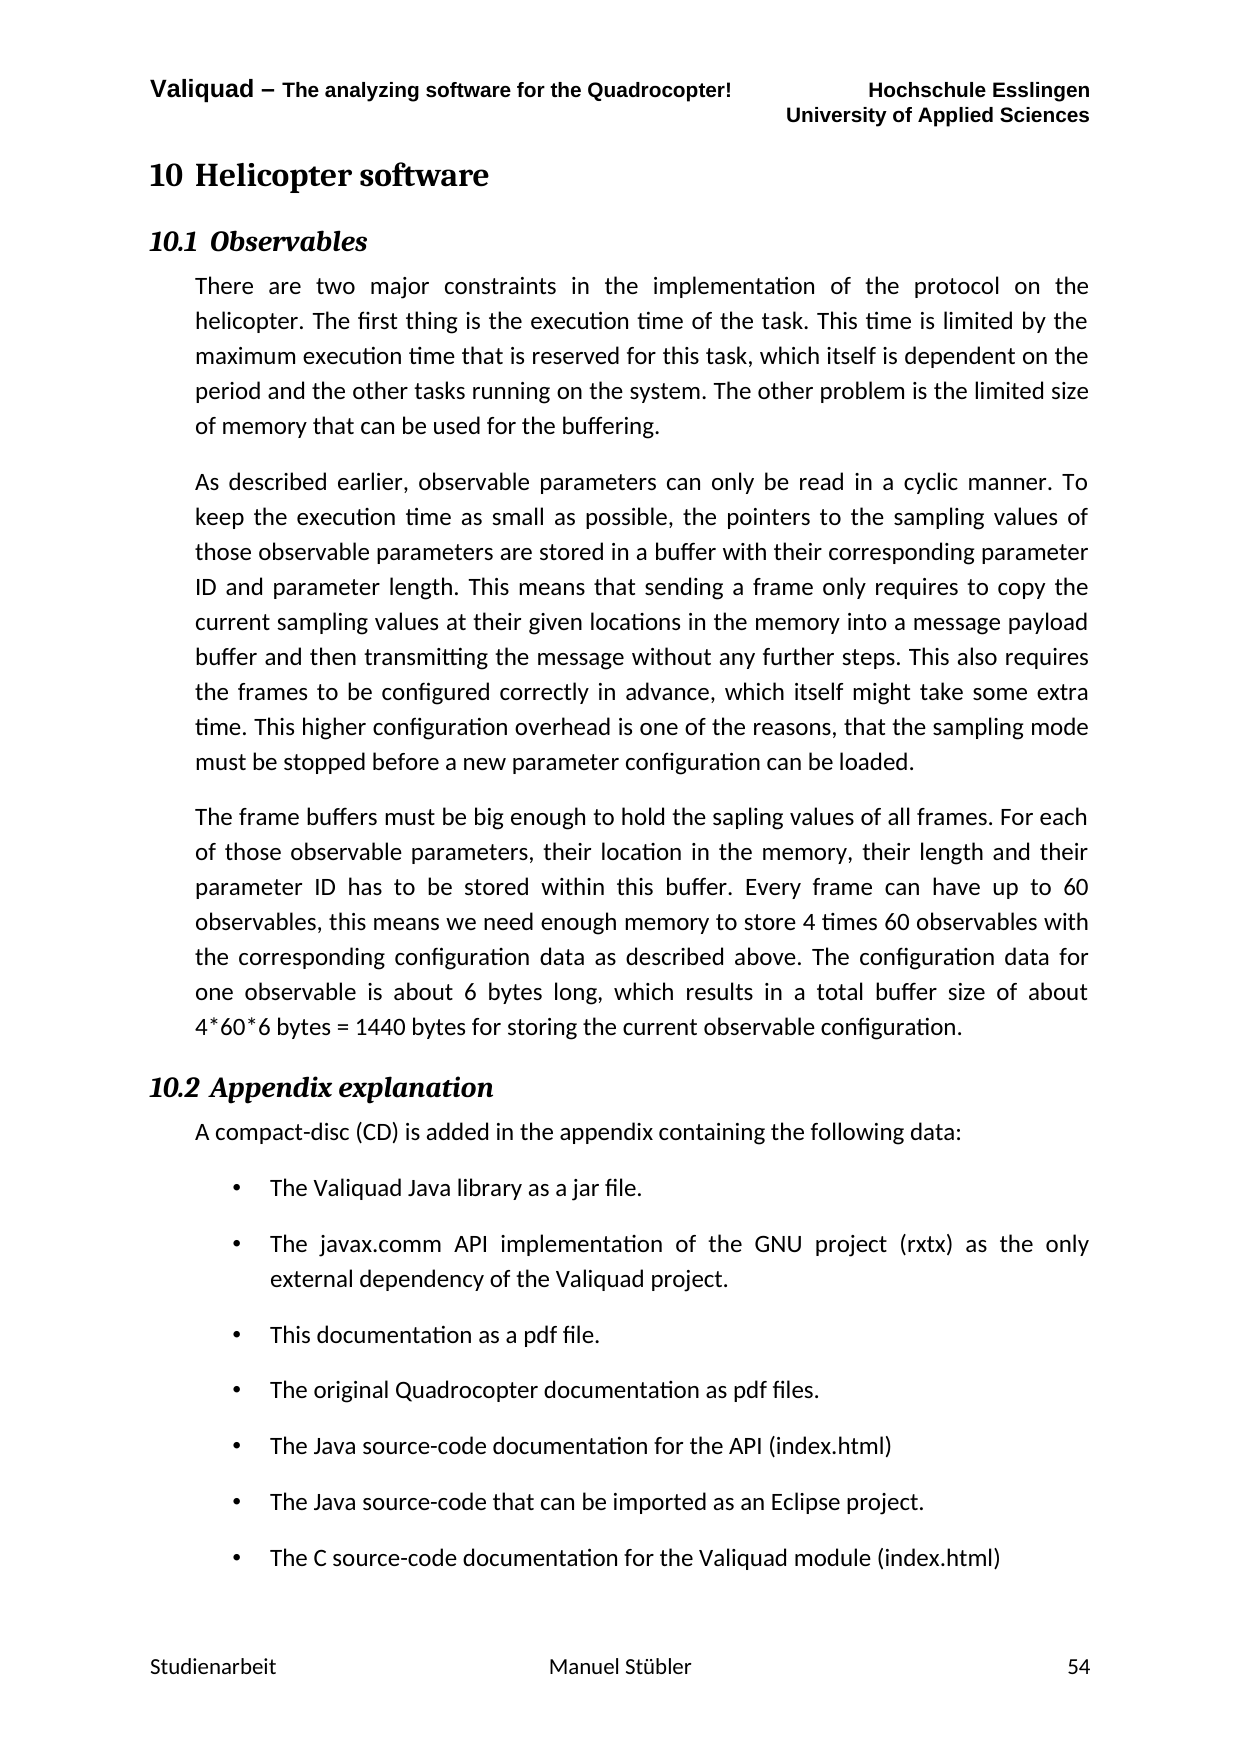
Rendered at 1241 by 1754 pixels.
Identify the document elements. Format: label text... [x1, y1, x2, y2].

list The Java source-code that can be imported as an Eclipse project. [232, 1486, 1090, 1517]
subtitle Appendix explanation [150, 1071, 1090, 1105]
text A compact-disc (CD) is added in the appendix containing the following data: [195, 1116, 1090, 1147]
subtitle Helicopter software [150, 156, 1090, 194]
text The frame buffers must be big enough to hold the sapling values of all frames. For each of those observable parameters, their location in the memory, their length and their parameter ID has to be stored within this buffer. Every frame can have up to 60 observables, this means we need enough memory to store 4 times 60 observables with the corresponding configuration data as described above. The configuration data for one observable is about 6 bytes long, which results in a total buffer size of about 4*60*6 bytes = 1440 bytes for storing the current observable configuration. [195, 801, 1090, 1042]
list The Java source-code documentation for the API (index.html) [232, 1430, 1090, 1461]
list The original Quadrocopter documentation as pdf files. [232, 1374, 1090, 1405]
text There are two major constraints in the implementation of the protocol on the helicopter. The first thing is the execution time of the task. This time is limited by the maximum execution time that is reserved for this task, which itself is dependent on the period and the other tasks running on the system. The other problem is the limited size of memory that can be used for the buffering. [195, 270, 1090, 440]
subtitle Observables [150, 225, 1090, 258]
text As described earlier, observable parameters can only be read in a cyclic manner. To keep the execution time as small as possible, the pointers to the sampling values of those observable parameters are stored in a buffer with their corresponding parameter ID and parameter length. This means that sending a frame only requires to copy the current sampling values at their given locations in the memory into a message payload buffer and then transmitting the message without any further steps. This also requires the frames to be configured correctly in advance, which itself might take some extra time. This higher configuration overhead is one of the reasons, that the sampling mode must be stopped before a new parameter configuration can be loaded. [195, 466, 1090, 776]
list The javax.comm API implementation of the GNU project (rxtx) as the only external dependency of the Valiquad project. [232, 1228, 1090, 1293]
list The Valiquad Java library as a jar file. [232, 1172, 1090, 1203]
list This documentation as a pdf file. [232, 1319, 1090, 1349]
list The C source-code documentation for the Valiquad module (index.html) [232, 1542, 1090, 1573]
